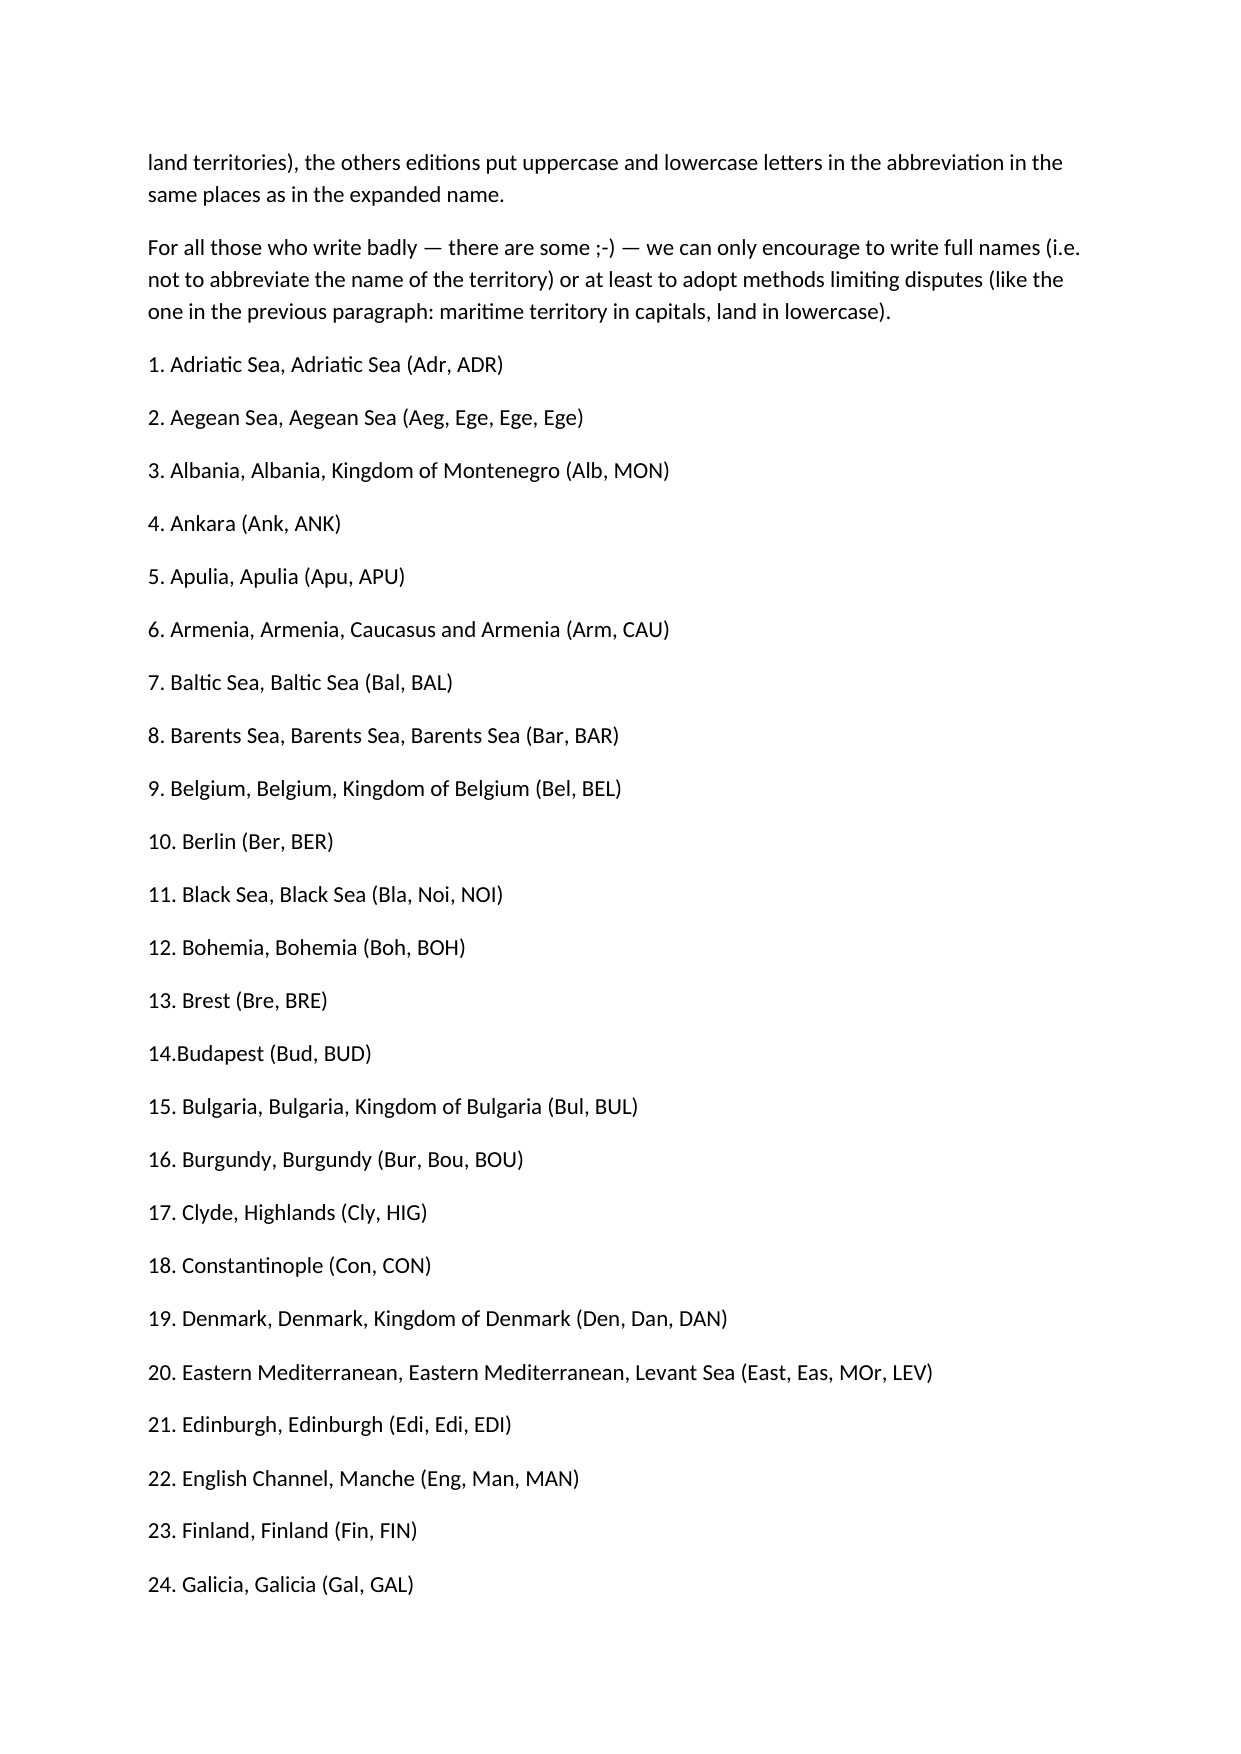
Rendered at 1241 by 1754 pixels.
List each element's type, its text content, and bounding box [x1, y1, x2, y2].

text 20. Eastern Mediterranean, Eastern Mediterranean, Levant Sea (East, Eas, MOr, LEV) [148, 1358, 1093, 1386]
text For all those who write badly — there are some ;-) — we can only encourage to write full names (i.e. not to abbreviate the name of the territory) or at least to adopt methods limiting disputes (like the one in the previous paragraph: maritime territory in capitals, land in lowercase). [148, 233, 1093, 325]
text 5. Apulia, Apulia (Apu, APU) [148, 562, 1093, 590]
text 1. Adriatic Sea, Adriatic Sea (Adr, ADR) [148, 350, 1093, 378]
text 24. Galicia, Galicia (Gal, GAL) [148, 1570, 1093, 1598]
text land territories), the others editions put uppercase and lowercase letters in the abbreviation in the same places as in the expanded name. [148, 148, 1093, 208]
text 8. Barents Sea, Barents Sea, Barents Sea (Bar, BAR) [148, 721, 1093, 749]
text 18. Constantinople (Con, CON) [148, 1252, 1093, 1279]
text 21. Edinburgh, Edinburgh (Edi, Edi, EDI) [148, 1411, 1093, 1439]
text 17. Clyde, Highlands (Cly, HIG) [148, 1198, 1093, 1227]
text 11. Black Sea, Black Sea (Bla, Noi, NOI) [148, 880, 1093, 908]
text 9. Belgium, Belgium, Kingdom of Belgium (Bel, BEL) [148, 774, 1093, 802]
text 2. Aegean Sea, Aegean Sea (Aeg, Ege, Ege, Ege) [148, 403, 1093, 431]
text 14.Budapest (Bud, BUD) [148, 1039, 1093, 1067]
text 7. Baltic Sea, Baltic Sea (Bal, BAL) [148, 668, 1093, 696]
text 16. Burgundy, Burgundy (Bur, Bou, BOU) [148, 1146, 1093, 1173]
text 23. Finland, Finland (Fin, FIN) [148, 1517, 1093, 1545]
text 13. Brest (Bre, BRE) [148, 986, 1093, 1014]
text 4. Ankara (Ank, ANK) [148, 509, 1093, 537]
text 15. Bulgaria, Bulgaria, Kingdom of Bulgaria (Bul, BUL) [148, 1092, 1093, 1121]
text 12. Bohemia, Bohemia (Boh, BOH) [148, 933, 1093, 961]
text 6. Armenia, Armenia, Caucasus and Armenia (Arm, CAU) [148, 615, 1093, 643]
text 3. Albania, Albania, Kingdom of Montenegro (Alb, MON) [148, 456, 1093, 484]
text 19. Denmark, Denmark, Kingdom of Denmark (Den, Dan, DAN) [148, 1304, 1093, 1333]
text 10. Berlin (Ber, BER) [148, 827, 1093, 855]
text 22. English Channel, Manche (Eng, Man, MAN) [148, 1464, 1093, 1492]
